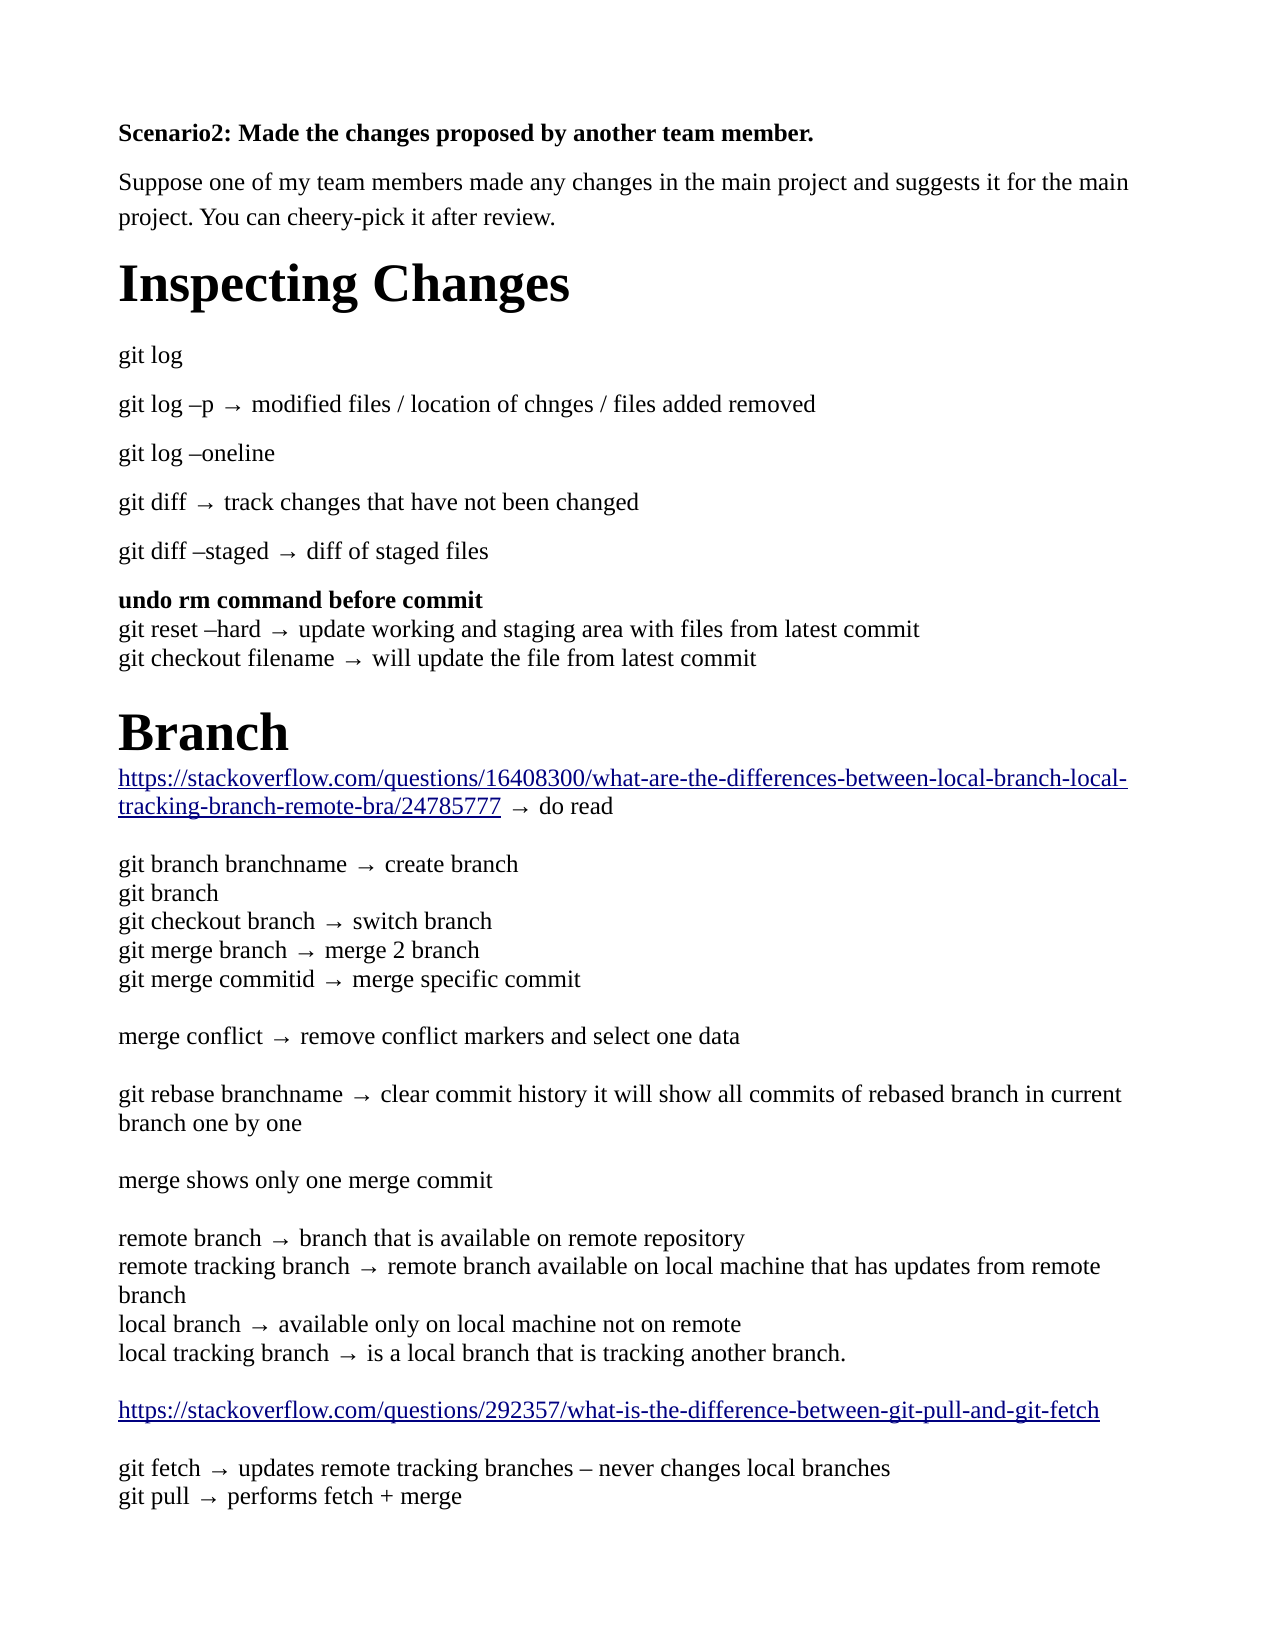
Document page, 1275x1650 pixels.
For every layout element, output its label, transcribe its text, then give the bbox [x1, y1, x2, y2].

text Scenario2: Made the changes proposed by another team member. [118, 118, 1157, 147]
text local tracking branch → is a local branch that is tracking another branch. [118, 1338, 1157, 1366]
text git log –oneline [118, 438, 1157, 467]
text git merge branch → merge 2 branch [118, 935, 1157, 964]
text git log –p → modified files / location of chnges / files added removed [118, 389, 1157, 418]
text git rebase branchname → clear commit history it will show all commits of rebased branch in current branch one by one [118, 1079, 1157, 1136]
text git diff → track changes that have not been changed [118, 487, 1157, 516]
text https://stackoverflow.com/questions/292357/what-is-the-difference-between-git-pull-and-git-fetch [118, 1395, 1157, 1424]
text local branch → available only on local machine not on remote [118, 1309, 1157, 1338]
text Suppose one of my team members made any changes in the main project and suggests it for the main project. You can cheery-pick it after review. [118, 167, 1157, 230]
text git checkout branch → switch branch [118, 906, 1157, 935]
text Branch [118, 700, 1157, 763]
text merge shows only one merge commit [118, 1165, 1157, 1194]
text remote tracking branch → remote branch available on local machine that has updates from remote branch [118, 1251, 1157, 1309]
text https://stackoverflow.com/questions/16408300/what-are-the-differences-between-local-branch-local-tracking-branch-remote-bra/24785777 → do read [118, 763, 1157, 820]
text git branch branchname → create branch [118, 849, 1157, 878]
text git branch [118, 878, 1157, 906]
text remote branch → branch that is available on remote repository [118, 1223, 1157, 1251]
text git log [118, 340, 1157, 369]
text git pull → performs fetch + merge [118, 1481, 1157, 1510]
text git reset –hard → update working and staging area with files from latest commit [118, 614, 1157, 643]
text merge conflict → remove conflict markers and select one data [118, 1021, 1157, 1050]
text Inspecting Changes [118, 251, 1157, 313]
text git merge commitid → merge specific commit [118, 964, 1157, 993]
text git fetch → updates remote tracking branches – never changes local branches [118, 1453, 1157, 1481]
text git diff –staged → diff of staged files [118, 536, 1157, 565]
text git checkout filename → will update the file from latest commit [118, 643, 1157, 672]
text undo rm command before commit [118, 585, 1157, 614]
